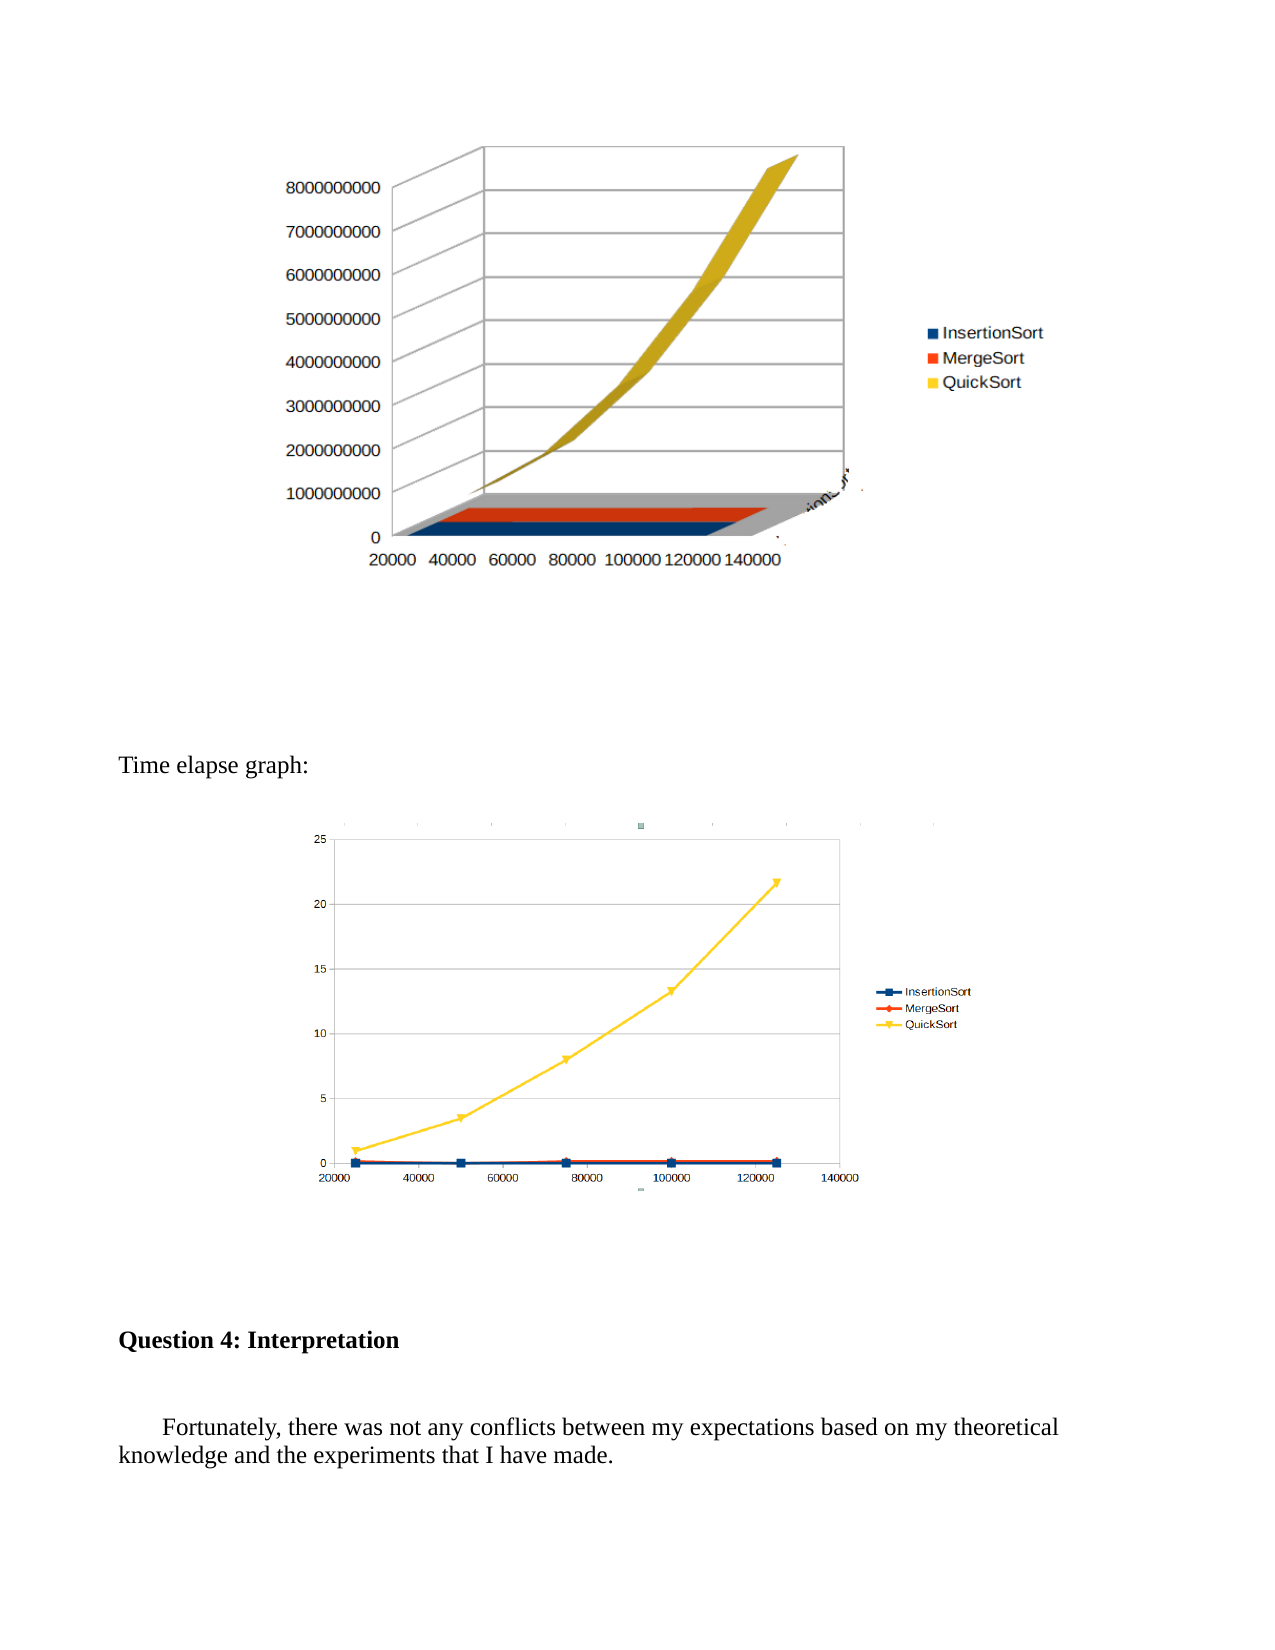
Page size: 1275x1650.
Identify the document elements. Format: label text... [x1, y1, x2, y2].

picture [273, 143, 1055, 577]
text Question 4: Interpretation [118, 1326, 1157, 1354]
picture [303, 823, 977, 1191]
text Fortunately, there was not any conflicts between my expectations based on my theoretical knowledge and the experiments that I have made. [118, 1412, 1157, 1469]
text Time elapse graph: [118, 751, 1157, 779]
